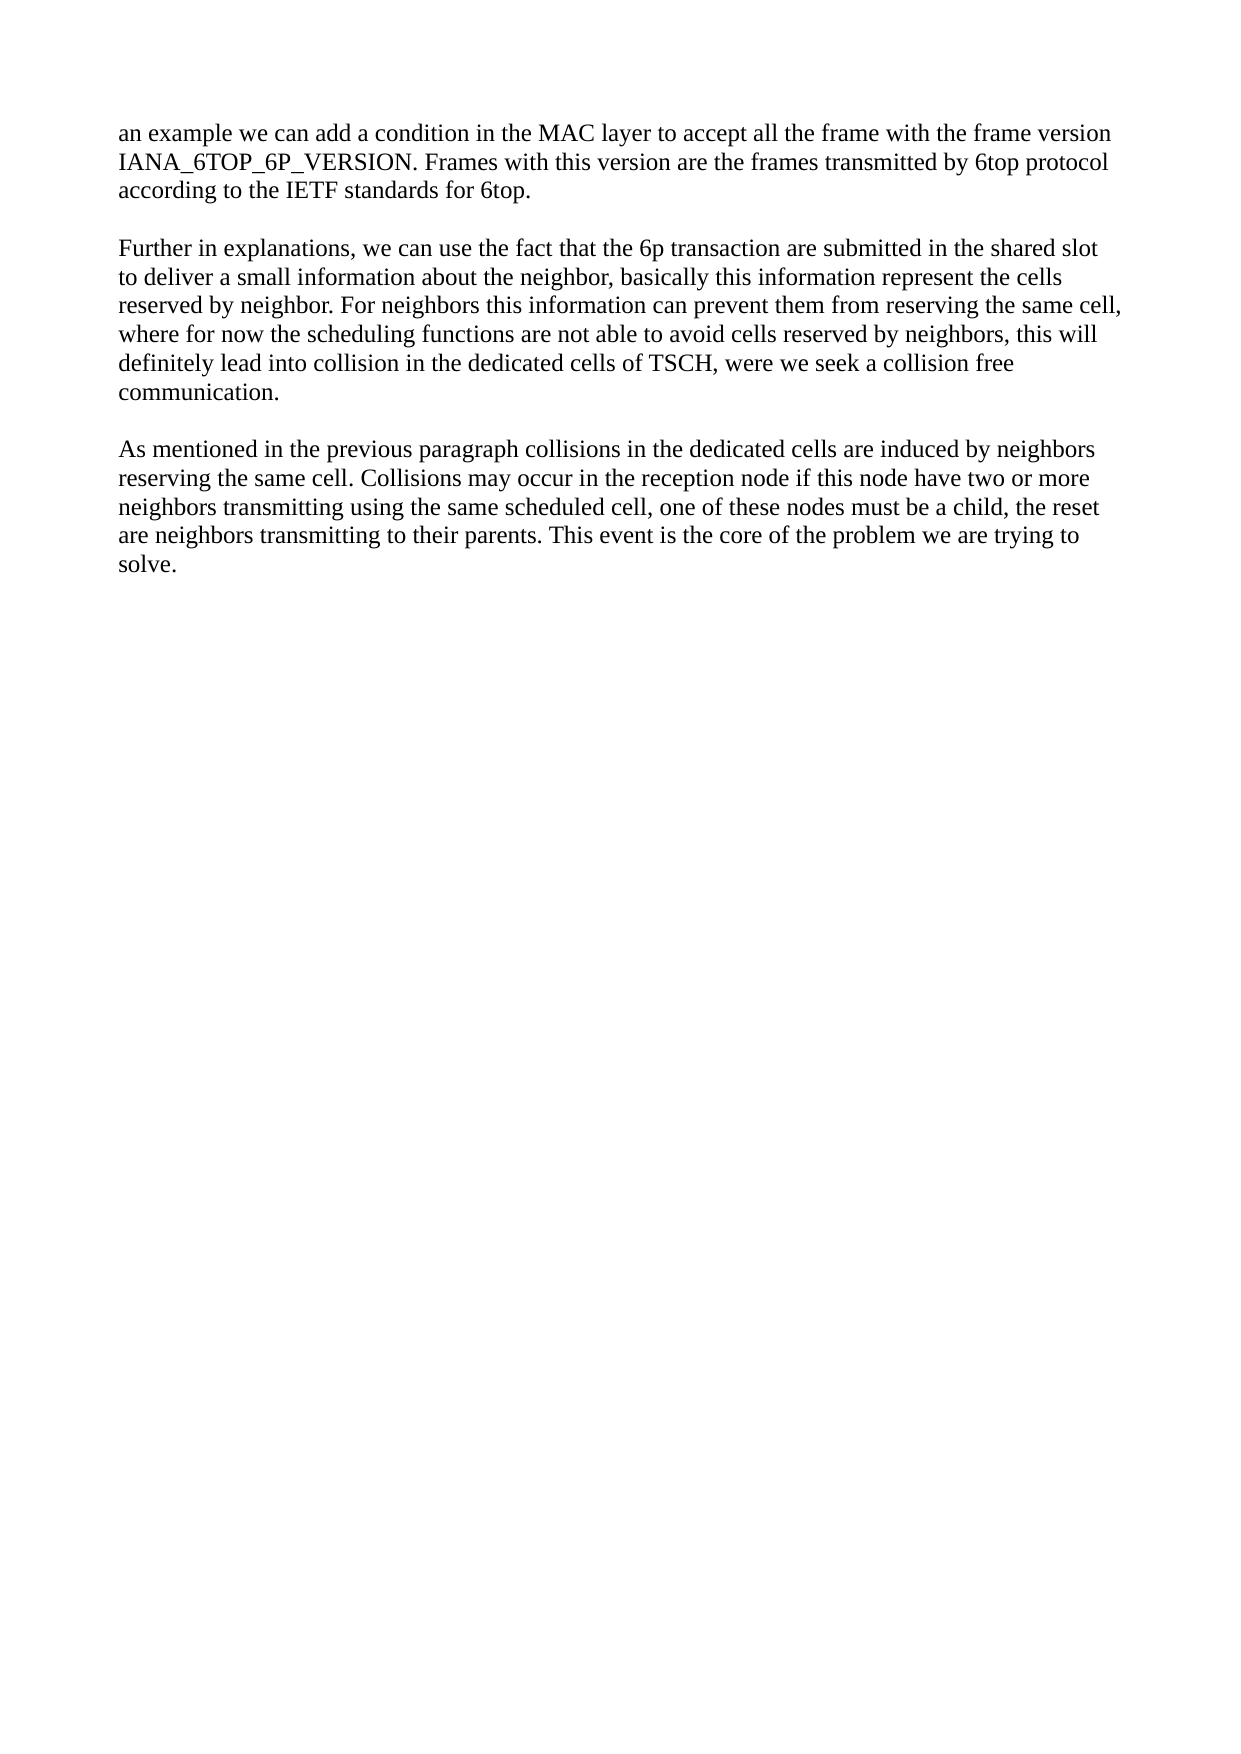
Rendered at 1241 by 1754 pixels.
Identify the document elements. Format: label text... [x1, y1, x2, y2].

text As mentioned in the previous paragraph collisions in the dedicated cells are induced by neighbors reserving the same cell. Collisions may occur in the reception node if this node have two or more neighbors transmitting using the same scheduled cell, one of these nodes must be a child, the reset are neighbors transmitting to their parents. This event is the core of the problem we are trying to solve. [118, 434, 1122, 837]
text Further in explanations, we can use the fact that the 6p transaction are submitted in the shared slot to deliver a small information about the neighbor, basically this information represent the cells reserved by neighbor. For neighbors this information can prevent them from reserving the same cell, where for now the scheduling functions are not able to avoid cells reserved by neighbors, this will definitely lead into collision in the dedicated cells of TSCH, were we seek a collision free communication. [118, 233, 1122, 406]
text an example we can add a condition in the MAC layer to accept all the frame with the frame version IANA_6TOP_6P_VERSION. Frames with this version are the frames transmitted by 6top protocol according to the IETF standards for 6top. [118, 118, 1122, 204]
